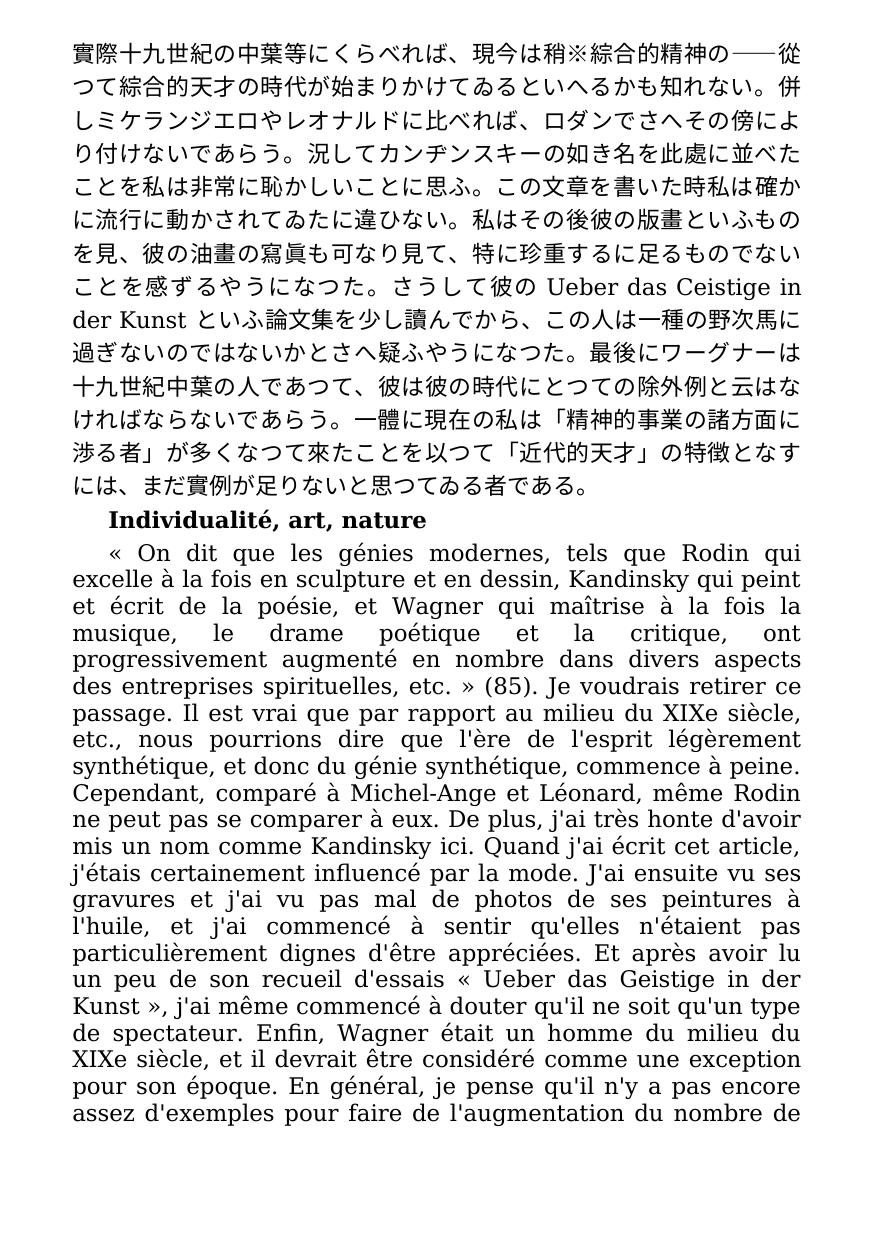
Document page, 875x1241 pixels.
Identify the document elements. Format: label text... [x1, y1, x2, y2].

text 實際十九世紀の中葉等にくらべれば、現今は稍※綜合的精神の――從つて綜合的天才の時代が始まりかけてゐるといへるかも知れない。併しミケランジエロやレオナルドに比べれば、ロダンでさへその傍により付けないであらう。況してカンヂンスキーの如き名を此處に並べたことを私は非常に恥かしいことに思ふ。この文章を書いた時私は確かに流行に動かされてゐたに違ひない。私はその後彼の版畫といふものを見、彼の油畫の寫眞も可なり見て、特に珍重するに足るものでないことを感ずるやうになつた。さうして彼の Ueber das Ceistige in der Kunst といふ論文集を少し讀んでから、この人は一種の野次馬に過ぎないのではないかとさへ疑ふやうになつた。最後にワーグナーは十九世紀中葉の人であつて、彼は彼の時代にとつての除外例と云はなければならないであらう。一體に現在の私は「精神的事業の諸方面に渉る者」が多くなつて來たことを以つて「近代的天才」の特徴となすには、まだ實例が足りないと思つてゐる者である。 [72, 36, 802, 501]
text Individualité, art, nature [72, 507, 802, 534]
text « On dit que les génies modernes, tels que Rodin qui excelle à la fois en sculpture et en dessin, Kandinsky qui peint et écrit de la poésie, et Wagner qui maîtrise à la fois la musique, le drame poétique et la critique, ont progressivement augmenté en nombre dans divers aspects des entreprises spirituelles, etc. » (85). Je voudrais retirer ce passage. Il est vrai que par rapport au milieu du XIXe siècle, etc., nous pourrions dire que l'ère de l'esprit légèrement synthétique, et donc du génie synthétique, commence à peine. Cependant, comparé à Michel-Ange et Léonard, même Rodin ne peut pas se comparer à eux. De plus, j'ai très honte d'avoir mis un nom comme Kandinsky ici. Quand j'ai écrit cet article, j'étais certainement influencé par la mode. J'ai ensuite vu ses gravures et j'ai vu pas mal de photos de ses peintures à l'huile, et j'ai commencé à sentir qu'elles n'étaient pas particulièrement dignes d'être appréciées. Et après avoir lu un peu de son recueil d'essais « Ueber das Geistige in der Kunst », j'ai même commencé à douter qu'il ne soit qu'un type de spectateur. Enfin, Wagner était un homme du milieu du XIXe siècle, et il devrait être considéré comme une exception pour son époque. En général, je pense qu'il n'y a pas encore assez d'exemples pour faire de l'augmentation du nombre de [72, 540, 802, 1127]
